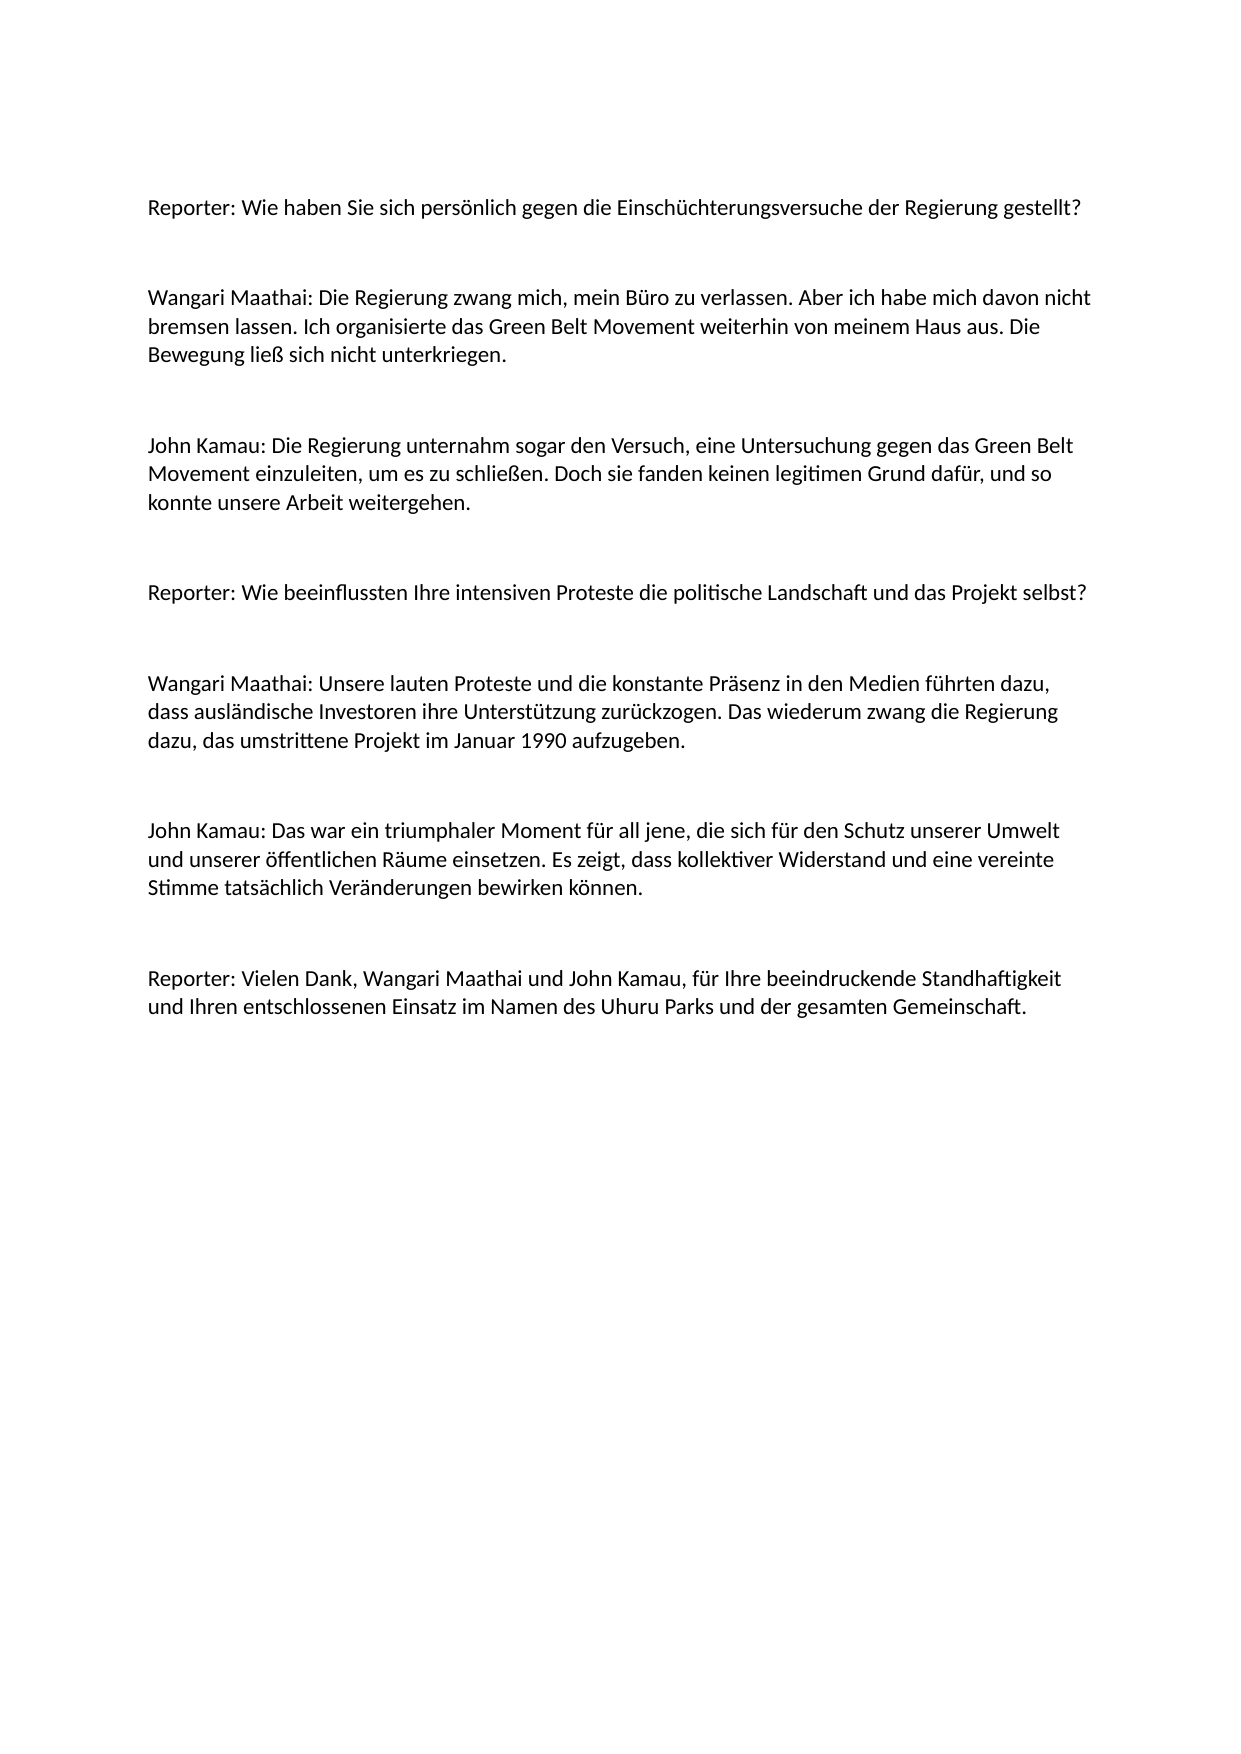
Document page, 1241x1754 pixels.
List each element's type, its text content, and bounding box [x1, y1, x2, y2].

text Reporter: Wie haben Sie sich persönlich gegen die Einschüchterungsversuche der Regierung gestellt? [148, 193, 1093, 221]
text Wangari Maathai: Unsere lauten Proteste und die konstante Präsenz in den Medien führten dazu, dass ausländische Investoren ihre Unterstützung zurückzogen. Das wiederum zwang die Regierung dazu, das umstrittene Projekt im Januar 1990 aufzugeben. [148, 669, 1093, 754]
text Wangari Maathai: Die Regierung zwang mich, mein Büro zu verlassen. Aber ich habe mich davon nicht bremsen lassen. Ich organisierte das Green Belt Movement weiterhin von meinem Haus aus. Die Bewegung ließ sich nicht unterkriegen. [148, 283, 1093, 368]
text Reporter: Vielen Dank, Wangari Maathai und John Kamau, für Ihre beeindruckende Standhaftigkeit und Ihren entschlossenen Einsatz im Namen des Uhuru Parks und der gesamten Gemeinschaft. [148, 964, 1093, 1020]
text John Kamau: Die Regierung unternahm sogar den Versuch, eine Untersuchung gegen das Green Belt Movement einzuleiten, um es zu schließen. Doch sie fanden keinen legitimen Grund dafür, und so konnte unsere Arbeit weitergehen. [148, 431, 1093, 516]
text John Kamau: Das war ein triumphaler Moment für all jene, die sich für den Schutz unserer Umwelt und unserer öffentlichen Räume einsetzen. Es zeigt, dass kollektiver Widerstand und eine vereinte Stimme tatsächlich Veränderungen bewirken können. [148, 816, 1093, 901]
text Reporter: Wie beeinflussten Ihre intensiven Proteste die politische Landschaft und das Projekt selbst? [148, 578, 1093, 606]
